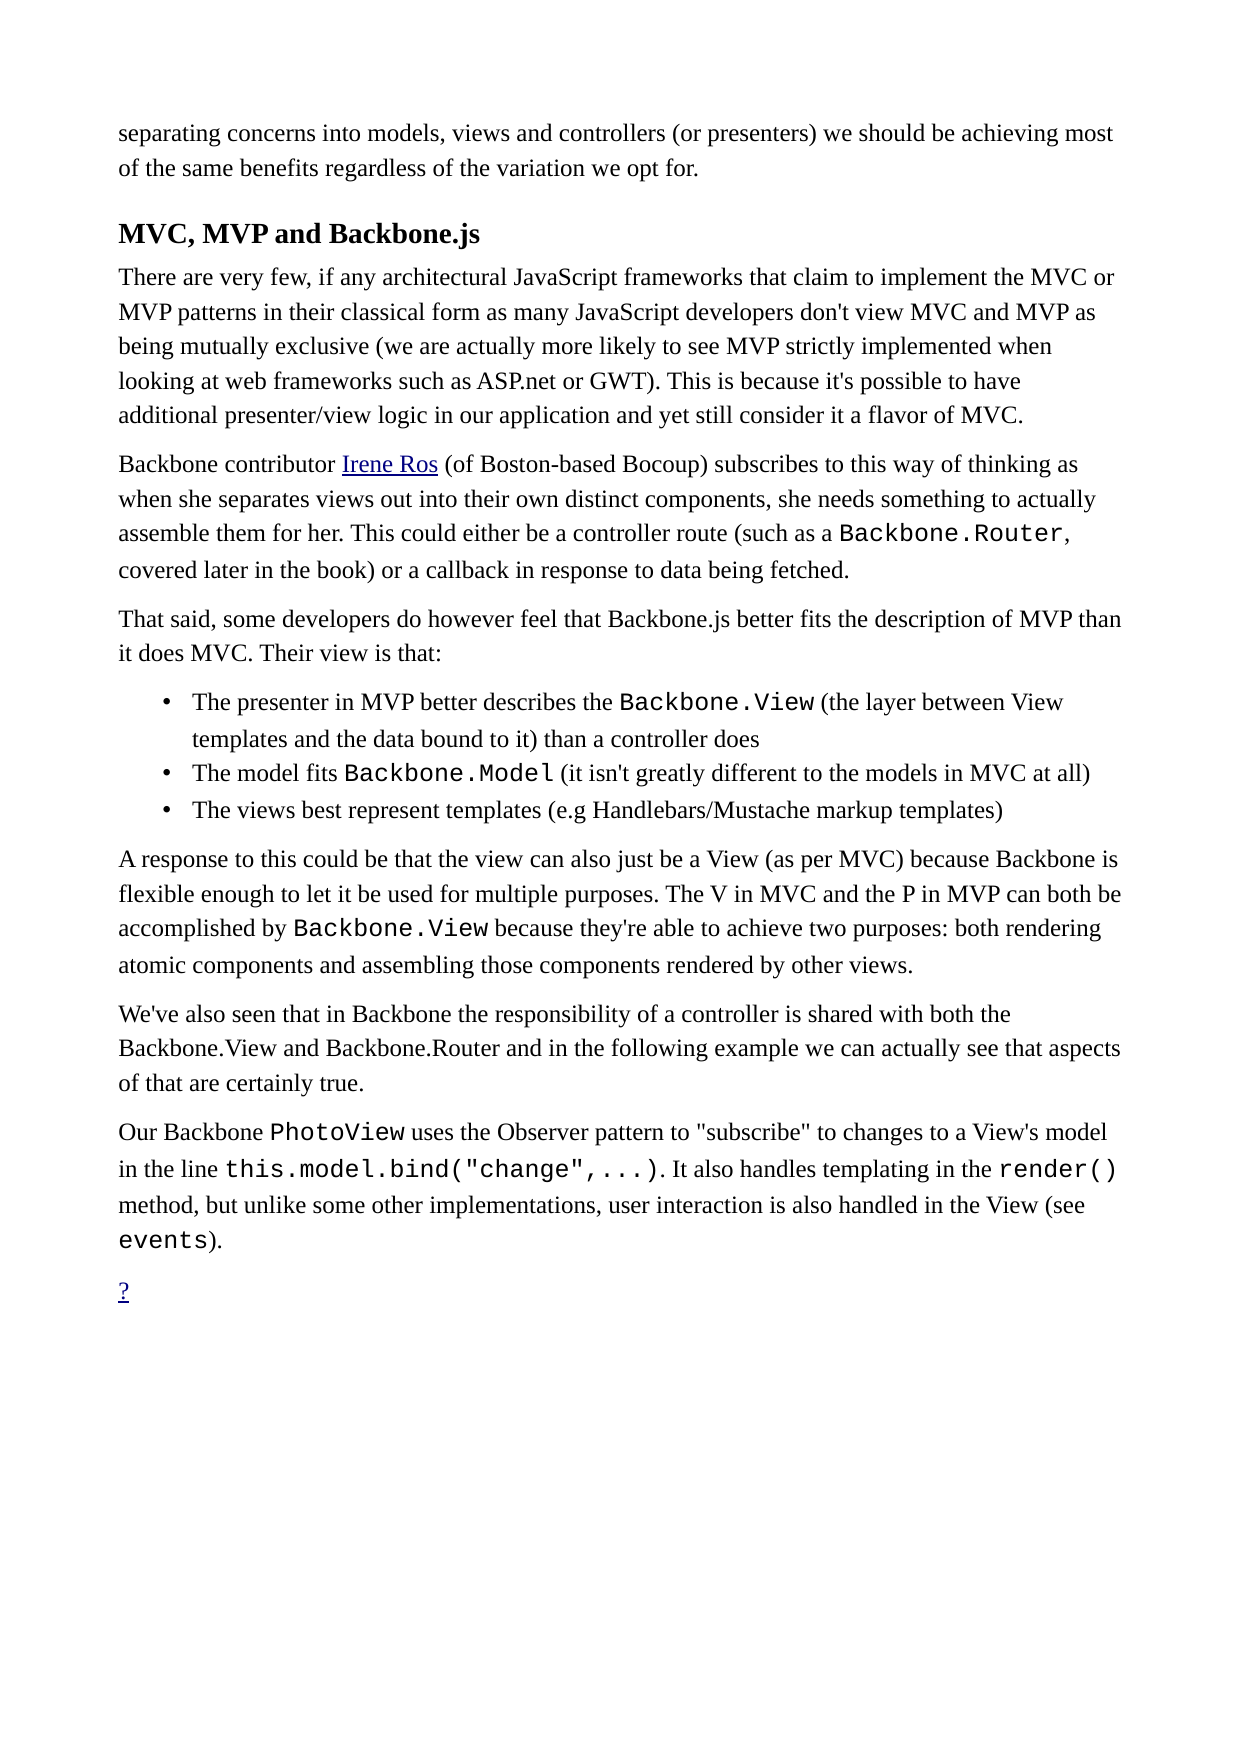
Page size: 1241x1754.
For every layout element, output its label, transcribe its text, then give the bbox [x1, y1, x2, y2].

text Our Backbone PhotoView uses the Observer pattern to "subscribe" to changes to a View's model in the line this.model.bind("change",...). It also handles templating in the render() method, but unlike some other implementations, user interaction is also handled in the View (see events). [118, 1117, 1122, 1256]
text separating concerns into models, views and controllers (or presenters) we should be achieving most of the same benefits regardless of the variation we opt for. [118, 118, 1122, 181]
text ? [118, 1276, 1122, 1305]
text There are very few, if any architectural JavaScript frameworks that claim to implement the MVC or MVP patterns in their classical form as many JavaScript developers don't view MVC and MVP as being mutually exclusive (we are actually more likely to see MVP strictly implemented when looking at web frameworks such as ASP.net or GWT). This is because it's possible to have additional presenter/view logic in our application and yet still consider it a flavor of MVC. [118, 262, 1122, 429]
text A response to this could be that the view can also just be a View (as per MVC) because Backbone is flexible enough to let it be used for multiple purposes. The V in MVC and the P in MVP can both be accomplished by Backbone.View because they're able to achieve two purposes: both rendering atomic components and assembling those components rendered by other views. [118, 844, 1122, 979]
list The model fits Backbone.Model (it isn't greatly different to the models in MVC at all) [162, 758, 1122, 789]
list The presenter in MVP better describes the Backbone.View (the layer between View templates and the data bound to it) than a controller does [162, 687, 1122, 753]
list The views best represent templates (e.g Handlebars/Mustache markup templates) [162, 795, 1122, 824]
text Backbone contributor Irene Ros (of Boston-based Bocoup) subscribes to this way of thinking as when she separates views out into their own distinct components, she needs something to actually assemble them for her. This could either be a controller route (such as a Backbone.Router, covered later in the book) or a callback in response to data being fetched. [118, 449, 1122, 583]
text We've also seen that in Backbone the responsibility of a controller is shared with both the Backbone.View and Backbone.Router and in the following example we can actually see that aspects of that are certainly true. [118, 999, 1122, 1097]
subtitle MVC, MVP and Backbone.js [118, 216, 1122, 250]
text That said, some developers do however feel that Backbone.js better fits the description of MVP than it does MVC. Their view is that: [118, 604, 1122, 667]
